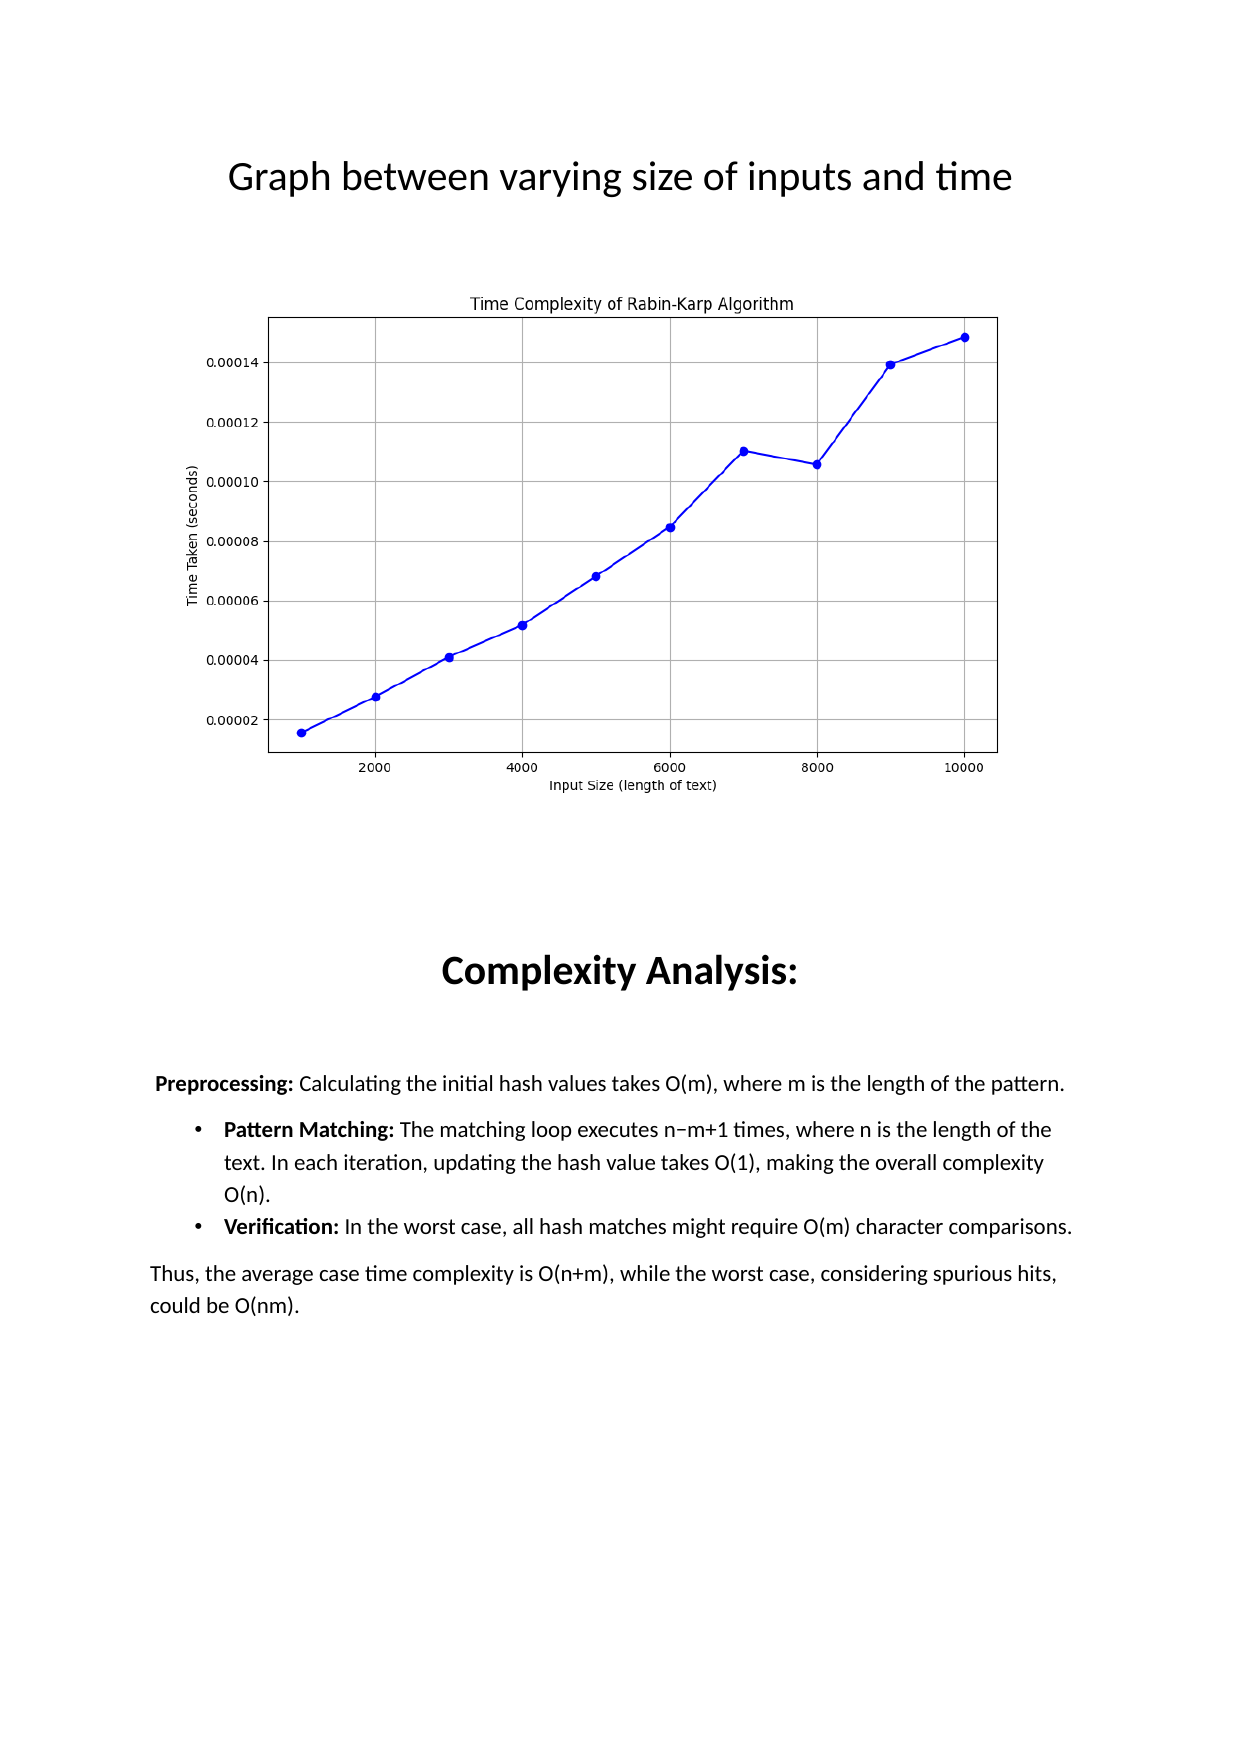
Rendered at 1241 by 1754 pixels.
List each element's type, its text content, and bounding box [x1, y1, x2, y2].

picture [150, 250, 1091, 814]
text Graph between varying size of inputs and time [150, 150, 1090, 231]
list Pattern Matching: The matching loop executes n−m+1 times, where n is the length of the text. In each iteration, updating the hash value takes O(1), making the overall complexity O(n). [194, 1116, 1090, 1208]
text Thus, the average case time complexity is O(n+m), while the worst case, considering spurious hits, could be O(nm). [150, 1259, 1090, 1319]
text Complexity Analysis: [150, 912, 1090, 995]
text Preprocessing: Calculating the initial hash values takes O(m), where m is the length of the pattern. [150, 1016, 1090, 1097]
list Verification: In the worst case, all hash matches might require O(m) character comparisons. [194, 1212, 1090, 1240]
